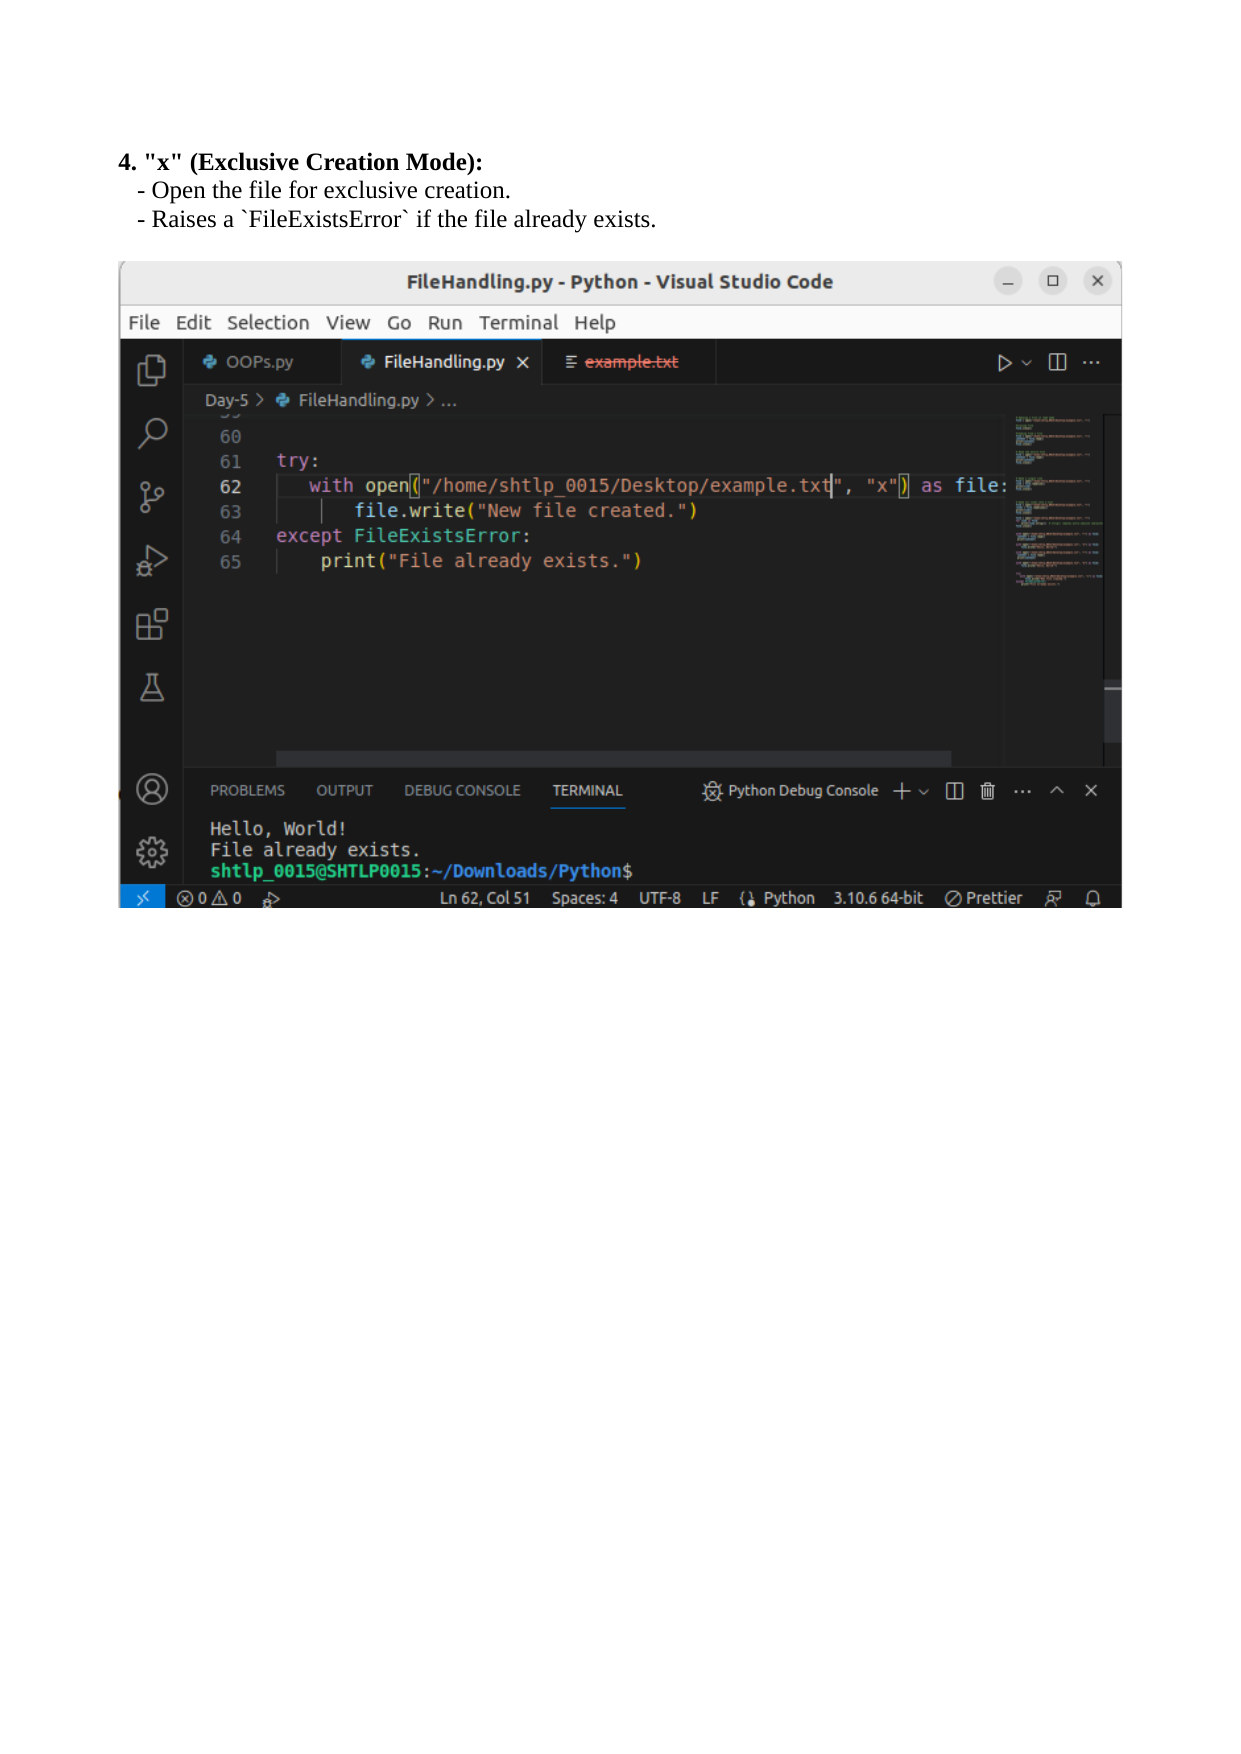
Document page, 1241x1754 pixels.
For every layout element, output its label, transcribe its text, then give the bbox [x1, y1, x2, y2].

text 4. "x" (Exclusive Creation Mode): [118, 147, 1122, 176]
text - Raises a `FileExistsError` if the file already exists. [118, 204, 1122, 233]
text - Open the file for exclusive creation. [118, 176, 1122, 204]
picture [118, 261, 1123, 908]
